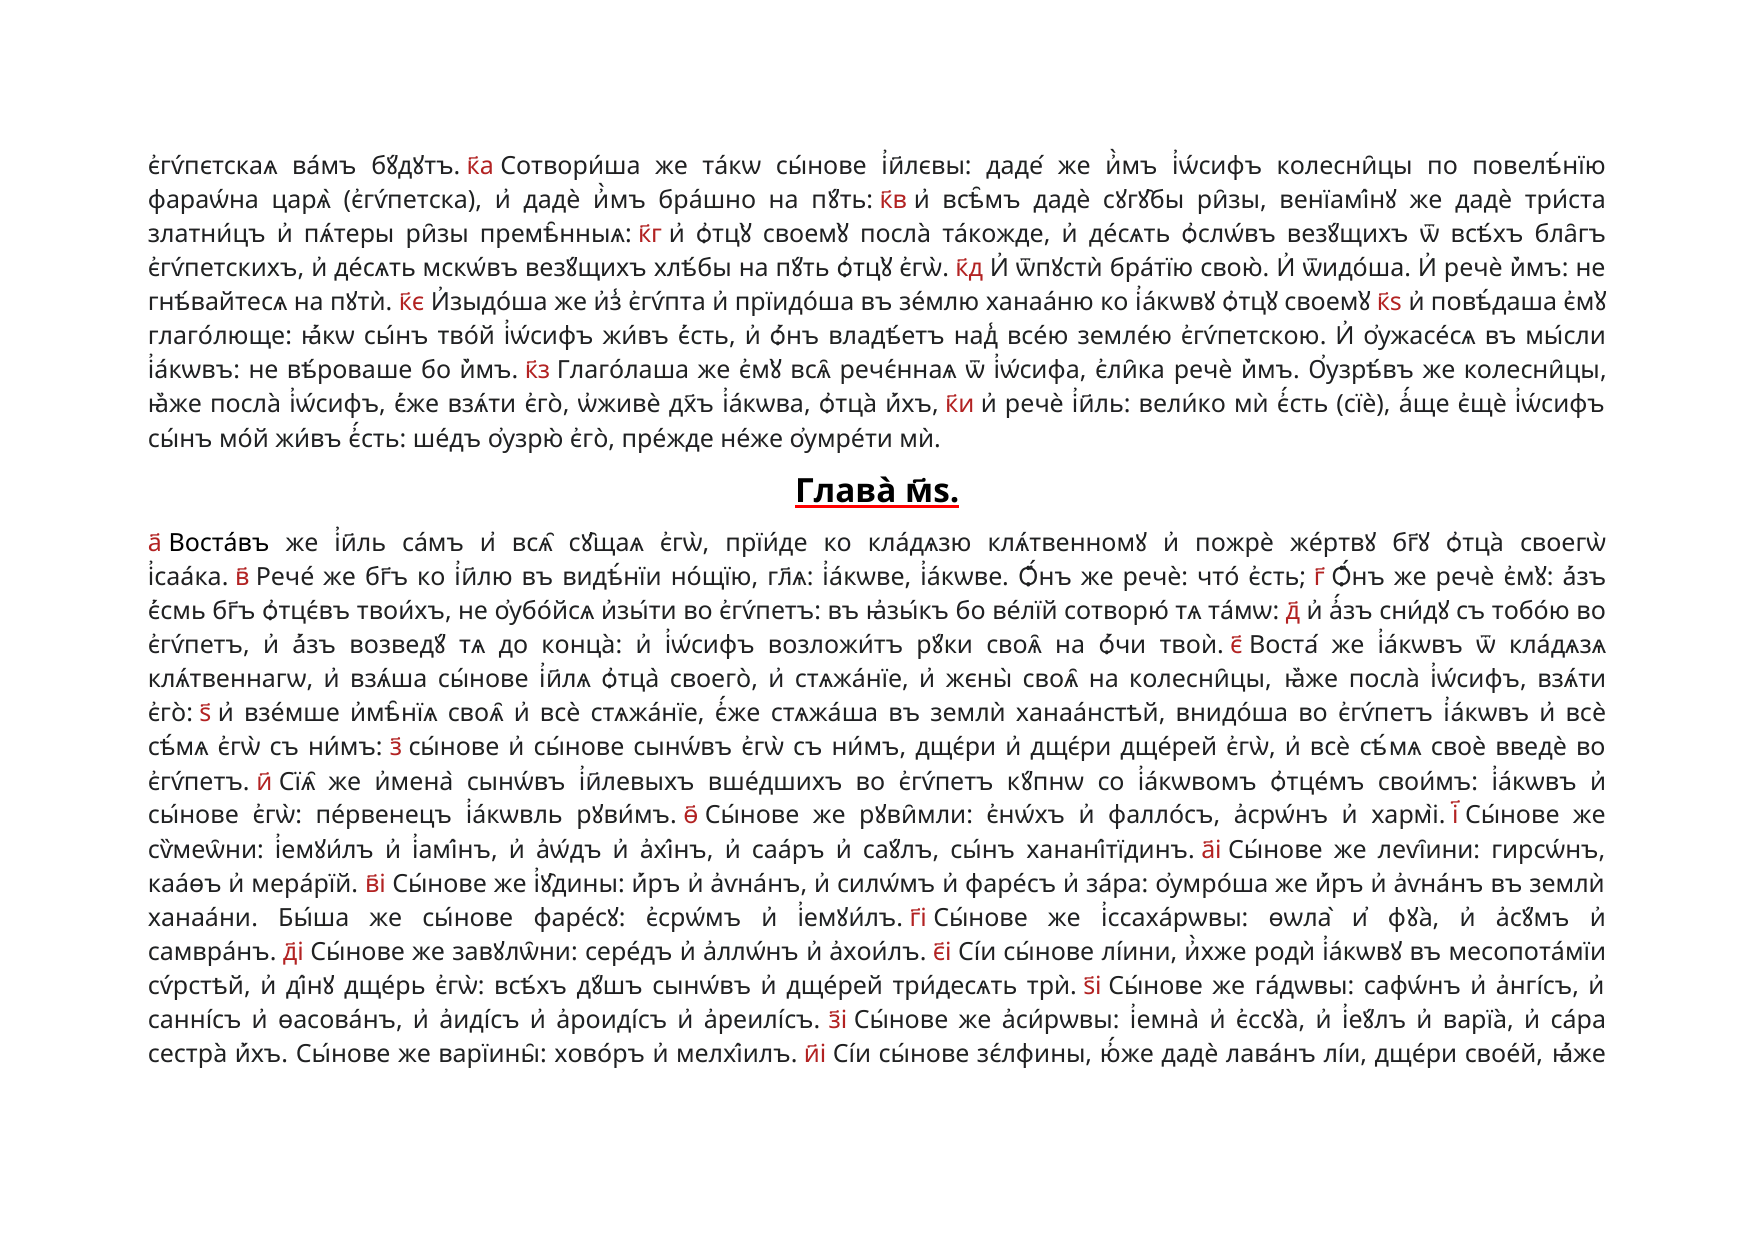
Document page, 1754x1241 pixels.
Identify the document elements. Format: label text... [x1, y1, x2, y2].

text а҃ Воста́въ же і҆и҃ль са́мъ и҆ всѧ̑ сꙋ̑щаѧ є҆гѡ̀, прїи́де ко кла́дѧзю клѧ́твенномꙋ и҆ пожрѐ же́ртвꙋ бг҃ꙋ ѻ҆тца̀ своегѡ̀ і҆саа́ка. в҃ Рече́ же бг҃ъ ко і҆и҃лю въ видѣ́нїи но́щїю, гл҃ѧ: і҆а́кѡве, і҆а́кѡве. Ѻ҆́нъ же речѐ: что́ є҆сть; г҃ Ѻ҆́нъ же речѐ є҆мꙋ̀: а҆́зъ є҆́смь бг҃ъ ѻ҆тцє́въ твои́хъ, не ѹ҆бо́йсѧ и҆зы́ти во є҆гѵ́петъ: въ ꙗ҆зы́къ бо ве́лїй сотворю́ тѧ та́мѡ: д҃ и҆ а҆́зъ сни́дꙋ съ тобо́ю во є҆гѵ́петъ, и҆ а҆́зъ возведꙋ́ тѧ до конца̀: и҆ і҆ѡ́сифъ возложи́тъ рꙋ́ки своѧ̑ на ѻ҆́чи твоѝ. є҃ Воста́ же і҆а́кѡвъ ѿ кла́дѧзѧ клѧ́твеннагѡ, и҆ взѧ́ша сы́нове і҆и҃лѧ ѻ҆тца̀ своего̀, и҆ стѧжа́нїе, и҆ жєны̀ своѧ̑ на колесни̑цы, ꙗ҆̀же посла̀ і҆ѡ́сифъ, взѧ́ти є҆го̀: ѕ҃ и҆ взе́мше и҆мѣ̑нїѧ своѧ̑ и҆ всѐ стѧжа́нїе, є҆́же стѧжа́ша въ землѝ ханаа́нстѣй, внидо́ша во є҆гѵ́петъ і҆а́кѡвъ и҆ всѐ сѣ́мѧ є҆гѡ̀ съ ни́мъ: з҃ сы́нове и҆ сы́нове сынѡ́въ є҆гѡ̀ съ ни́мъ, дщє́ри и҆ дщє́ри дще́рей є҆гѡ̀, и҆ всѐ сѣ́мѧ своѐ введѐ во є҆гѵ́петъ. и҃ Сїѧ̑ же и҆мена̀ сынѡ́въ і҆и҃левыхъ вше́дшихъ во є҆гѵ́петъ кꙋ́пнѡ со і҆а́кѡвомъ ѻ҆тце́мъ свои́мъ: і҆а́кѡвъ и҆ сы́нове є҆гѡ̀: пе́рвенецъ і҆а́кѡвль рꙋви́мъ. ѳ҃ Сы́нове же рꙋви̑мли: є҆нѡ́хъ и҆ фалло́съ, а҆срѡ́нъ и҆ хармі̀. і҃ Сы́нове же сѷмеѡ̑ни: і҆емꙋи́лъ и҆ і҆амі́нъ, и҆ а҆ѡ́дъ и҆ а҆хі́нъ, и҆ саа́ръ и҆ саꙋ́лъ, сы́нъ ханані́тїдинъ. а҃і Сы́нове же леѵі̑ини: гирсѡ́нъ, каа́ѳъ и҆ мера́рїй. в҃і Сы́нове же і҆ꙋ̑дины: и҆́ръ и҆ а҆ѵна́нъ, и҆ силѡ́мъ и҆ фаре́съ и҆ за́ра: ѹ҆мро́ша же и҆́ръ и҆ а҆ѵна́нъ въ землѝ ханаа́ни. Бы́ша же сы́нове фаре́сꙋ: є҆срѡ́мъ и҆ і҆емꙋи́лъ. г҃і Сы́нове же і҆ссаха́рѡвы: ѳѡла̀ и҆ фꙋа̀, и҆ а҆сꙋ́мъ и҆ самвра́нъ. д҃і Сы́нове же завꙋлѡ̑ни: сере́дъ и҆ а҆ллѡ́нъ и҆ а҆хои́лъ. є҃і Сі́и сы́нове лі́ини, и҆̀хже родѝ і҆а́кѡвꙋ въ месопота́мїи сѵ́рстѣй, и҆ ді́нꙋ дще́рь є҆гѡ̀: всѣ́хъ дꙋ́шъ сынѡ́въ и҆ дще́рей три́десѧть трѝ. ѕ҃і Сы́нове же га́дѡвы: сафѡ́нъ и҆ а҆нгі́съ, и҆ санні́съ и҆ ѳасова́нъ, и҆ а҆иді́съ и҆ а҆роиді́съ и҆ а҆реилі́съ. з҃і Сы́нове же а҆си́рѡвы: і҆емна̀ и҆ є҆ссꙋа̀, и҆ і҆еꙋ́лъ и҆ варїа̀, и҆ са́ра сестра̀ и҆́хъ. Сы́нове же варїины̑: хово́ръ и҆ мелхі́илъ. и҃і Сі́и сы́нове зє́лфины, ю҆́же дадѐ лава́нъ лі́и, дще́ри свое́й, ꙗ҆́же [148, 525, 1606, 1070]
text є҆гѵ́пєтскаѧ ва́мъ бꙋ́дꙋтъ. к҃а Сотвори́ша же та́кѡ сы́нове і҆и҃лєвы: даде́ же и҆̀мъ і҆ѡ́сифъ колесни̑цы по повелѣ́нїю фараѡ́на царѧ̀ (є҆гѵ́петска), и҆ дадѐ и҆̀мъ бра́шно на пꙋ́ть: к҃в и҆ всѣ̑мъ дадѐ сꙋгꙋ̑бы ри̑зы, венїамі́нꙋ же дадѐ три́ста златни́цъ и҆ пѧ́теры ри̑зы премѣ̑нныѧ: к҃г и҆ ѻ҆тцꙋ̀ своемꙋ̀ посла̀ та́кожде, и҆ де́сѧть ѻ҆слѡ́въ везꙋ́щихъ ѿ всѣ́хъ бла̑гъ є҆гѵ́петскихъ, и҆ де́сѧть мскѡ́въ везꙋ́щихъ хлѣ́бы на пꙋ́ть ѻ҆тцꙋ̀ є҆гѡ̀. к҃д И҆ ѿпꙋстѝ бра́тїю свою̀. И҆ ѿидо́ша. И҆ речѐ и҆̀мъ: не гнѣ́вайтесѧ на пꙋтѝ. к҃є И҆зыдо́ша же и҆з̾ є҆гѵ́пта и҆ прїидо́ша въ зе́млю ханаа́ню ко і҆а́кѡвꙋ ѻ҆тцꙋ̀ своемꙋ̀ к҃ѕ и҆ повѣ́даша є҆мꙋ̀ глаго́люще: ꙗ҆́кѡ сы́нъ тво́й і҆ѡ́сифъ жи́въ є҆́сть, и҆ ѻ҆́нъ владѣ́етъ над̾ все́ю земле́ю є҆гѵ́петскою. И҆ ѹ҆жасе́сѧ въ мы́сли і҆а́кѡвъ: не вѣ́роваше бо и҆̀мъ. к҃з Глаго́лаша же є҆мꙋ̀ всѧ̑ речє́ннаѧ ѿ і҆ѡ́сифа, є҆ли̑ка речѐ и҆̀мъ. Ѹ҆зрѣ́въ же колесни̑цы, ꙗ҆̀же посла̀ і҆ѡ́сифъ, є҆́же взѧ́ти є҆го̀, ѡ҆живѐ дх҃ъ і҆а́кѡва, ѻ҆тца̀ и҆́хъ, к҃и и҆ речѐ і҆и҃ль: вели́ко мѝ є҆́сть (сїѐ), а҆́ще є҆щѐ і҆ѡ́сифъ сы́нъ мо́й жи́въ є҆́сть: ше́дъ ѹ҆зрю̀ є҆го̀, пре́жде не́же ѹ҆мре́ти мѝ. [148, 148, 1606, 454]
text Глава̀ м҃ѕ. [148, 467, 1606, 512]
